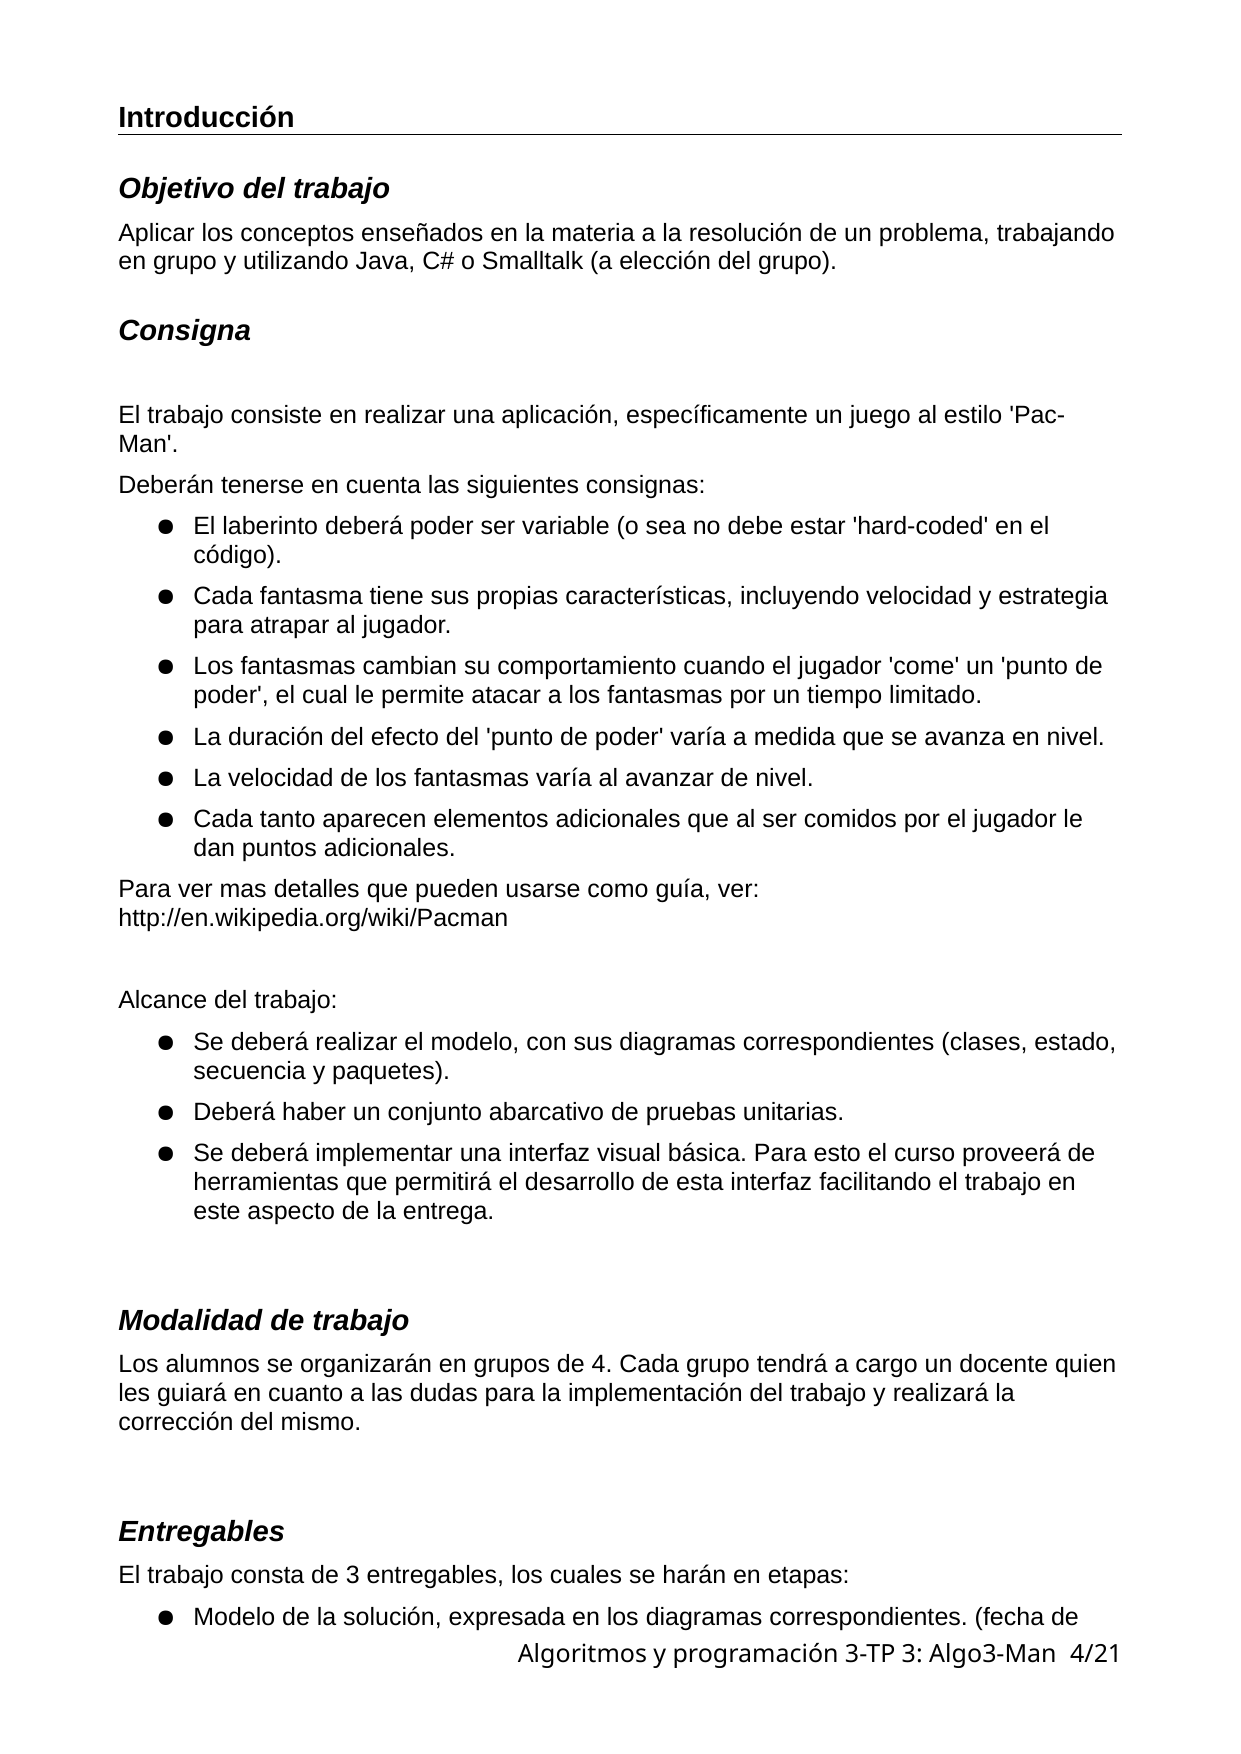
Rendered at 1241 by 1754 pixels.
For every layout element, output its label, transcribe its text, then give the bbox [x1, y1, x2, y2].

list Modelo de la solución, expresada en los diagramas correspondientes. (fecha de [156, 1602, 1122, 1631]
list Se deberá implementar una interfaz visual básica. Para esto el curso proveerá de herramientas que permitirá el desarrollo de esta interfaz facilitando el trabajo en este aspecto de la entrega. [156, 1138, 1122, 1224]
text Para ver mas detalles que pueden usarse como guía, ver: http://en.wikipedia.org/wiki/Pacman [118, 874, 1122, 932]
text Alcance del trabajo: [118, 986, 1122, 1014]
text Aplicar los conceptos enseñados en la materia a la resolución de un problema, trabajando en grupo y utilizando Java, C# o Smalltalk (a elección del grupo). [118, 218, 1122, 275]
subtitle Objetivo del trabajo [118, 172, 1122, 205]
list La velocidad de los fantasmas varía al avanzar de nivel. [156, 763, 1122, 792]
list Cada fantasma tiene sus propias características, incluyendo velocidad y estrategia para atrapar al jugador. [156, 581, 1122, 639]
text Deberán tenerse en cuenta las siguientes consignas: [118, 470, 1122, 499]
text Los alumnos se organizarán en grupos de 4. Cada grupo tendrá a cargo un docente quien les guiará en cuanto a las dudas para la implementación del trabajo y realizará la corrección del mismo. [118, 1349, 1122, 1436]
subtitle Modalidad de trabajo [118, 1303, 1122, 1337]
text El trabajo consiste en realizar una aplicación, específicamente un juego al estilo 'Pac-Man'. [118, 400, 1122, 457]
text El trabajo consta de 3 entregables, los cuales se harán en etapas: [118, 1560, 1122, 1589]
list Se deberá realizar el modelo, con sus diagramas correspondientes (clases, estado, secuencia y paquetes). [156, 1027, 1122, 1084]
subtitle Consigna [118, 313, 1122, 346]
subtitle Introducción [118, 100, 1122, 134]
list El laberinto deberá poder ser variable (o sea no debe estar 'hard-coded' en el código). [156, 511, 1122, 569]
subtitle Entregables [118, 1514, 1122, 1548]
list Los fantasmas cambian su comportamiento cuando el jugador 'come' un 'punto de poder', el cual le permite atacar a los fantasmas por un tiempo limitado. [156, 651, 1122, 709]
list Cada tanto aparecen elementos adicionales que al ser comidos por el jugador le dan puntos adicionales. [156, 804, 1122, 862]
list La duración del efecto del 'punto de poder' varía a medida que se avanza en nivel. [156, 721, 1122, 750]
list Deberá haber un conjunto abarcativo de pruebas unitarias. [156, 1097, 1122, 1126]
